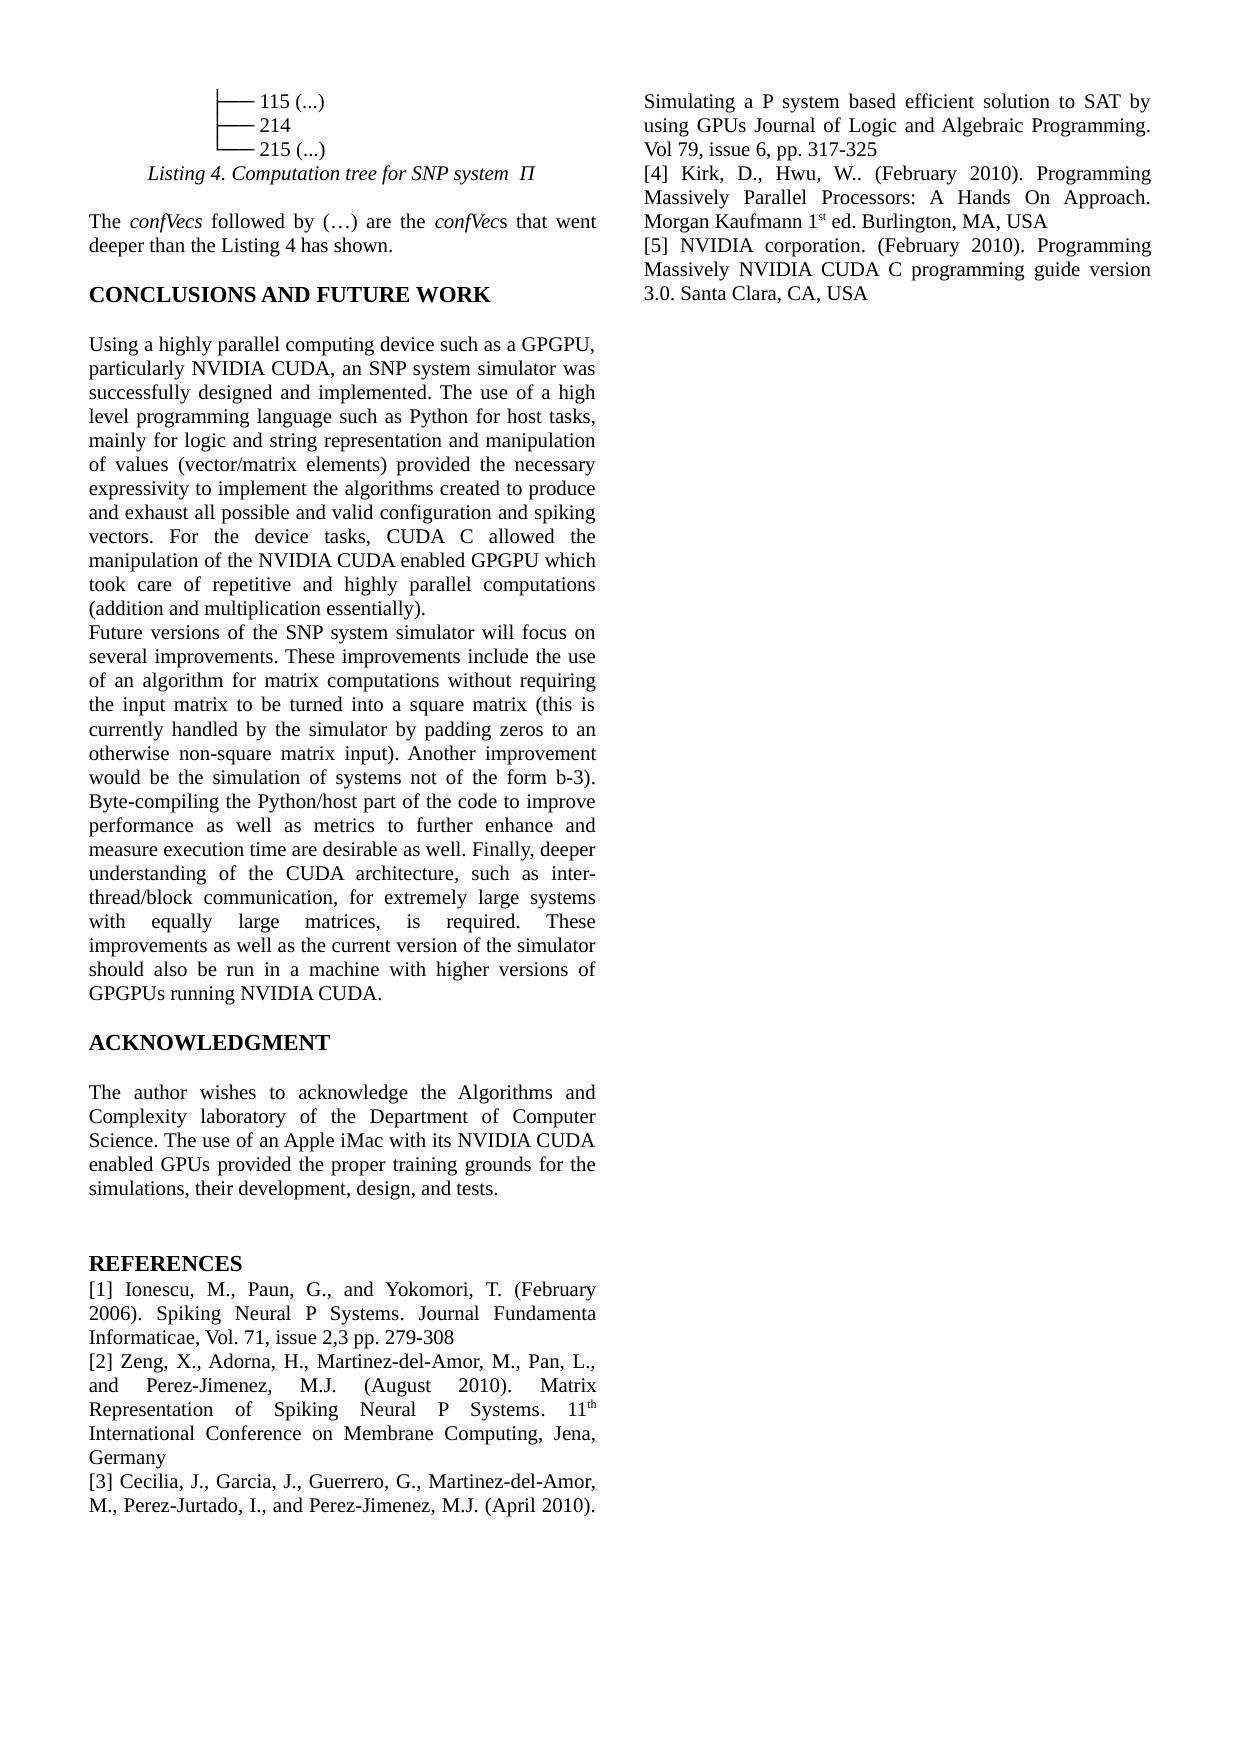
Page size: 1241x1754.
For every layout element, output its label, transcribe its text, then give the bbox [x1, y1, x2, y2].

text ├── 214 [218, 113, 596, 137]
text ├── 214 [147, 113, 217, 137]
text ├── 115 (...) [147, 88, 596, 113]
text The author wishes to acknowledge the Algorithms and Complexity laboratory of the Department of Computer Science. The use of an Apple iMac with its NVIDIA CUDA enabled GPUs provided the proper training grounds for the simulations, their development, design, and tests. [88, 1080, 596, 1200]
list Simulating a P system based efficient solution to SAT by using GPUs Journal of Logic and Algebraic Programming. Vol 79, issue 6, pp. 317-325 [644, 88, 1152, 161]
text Using a highly parallel computing device such as a GPGPU, particularly NVIDIA CUDA, an SNP system simulator was successfully designed and implemented. The use of a high level programming language such as Python for host tasks, mainly for logic and string representation and manipulation of values (vector/matrix elements) provided the necessary expressivity to implement the algorithms created to produce and exhaust all possible and valid configuration and spiking vectors. For the device tasks, CUDA C allowed the manipulation of the NVIDIA CUDA enabled GPGPU which took care of repetitive and highly parallel computations (addition and multiplication essentially). [88, 331, 596, 620]
list [3] Cecilia, J., Garcia, J., Guerrero, G., Martinez-del-Amor, M., Perez-Jurtado, I., and Perez-Jimenez, M.J. (April 2010). [88, 1469, 596, 1517]
subtitle Conclusions and future work [88, 281, 596, 307]
subtitle References [88, 1250, 596, 1277]
text └── 215 (...) [147, 137, 596, 161]
subtitle Acknowledgment [88, 1029, 596, 1056]
list [4] Kirk, D., Hwu, W.. (February 2010). Programming Massively Parallel Processors: A Hands On Approach. Morgan Kaufmann 1st ed. Burlington, MA, USA [644, 161, 1152, 233]
text Listing 4. Computation tree for SNP system Π [147, 161, 596, 185]
list [2] Zeng, X., Adorna, H., Martinez-del-Amor, M., Pan, L., and Perez-Jimenez, M.J. (August 2010). Matrix Representation of Spiking Neural P Systems. 11th International Conference on Membrane Computing, Jena, Germany [88, 1349, 596, 1469]
list [5] NVIDIA corporation. (February 2010). Programming Massively NVIDIA CUDA C programming guide version 3.0. Santa Clara, CA, USA [644, 233, 1152, 305]
text The confVecs followed by (…) are the confVecs that went deeper than the Listing 4 has shown. [88, 209, 596, 257]
text Future versions of the SNP system simulator will focus on several improvements. These improvements include the use of an algorithm for matrix computations without requiring the input matrix to be turned into a square matrix (this is currently handled by the simulator by padding zeros to an otherwise non-square matrix input). Another improvement would be the simulation of systems not of the form b-3). Byte-compiling the Python/host part of the code to improve performance as well as metrics to further enhance and measure execution time are desirable as well. Finally, deeper understanding of the CUDA architecture, such as inter-thread/block communication, for extremely large systems with equally large matrices, is required. These improvements as well as the current version of the simulator should also be run in a machine with higher versions of GPGPUs running NVIDIA CUDA. [88, 620, 596, 1005]
list [1] Ionescu, M., Paun, G., and Yokomori, T. (February 2006). Spiking Neural P Systems. Journal Fundamenta Informaticae, Vol. 71, issue 2,3 pp. 279-308 [88, 1277, 596, 1349]
